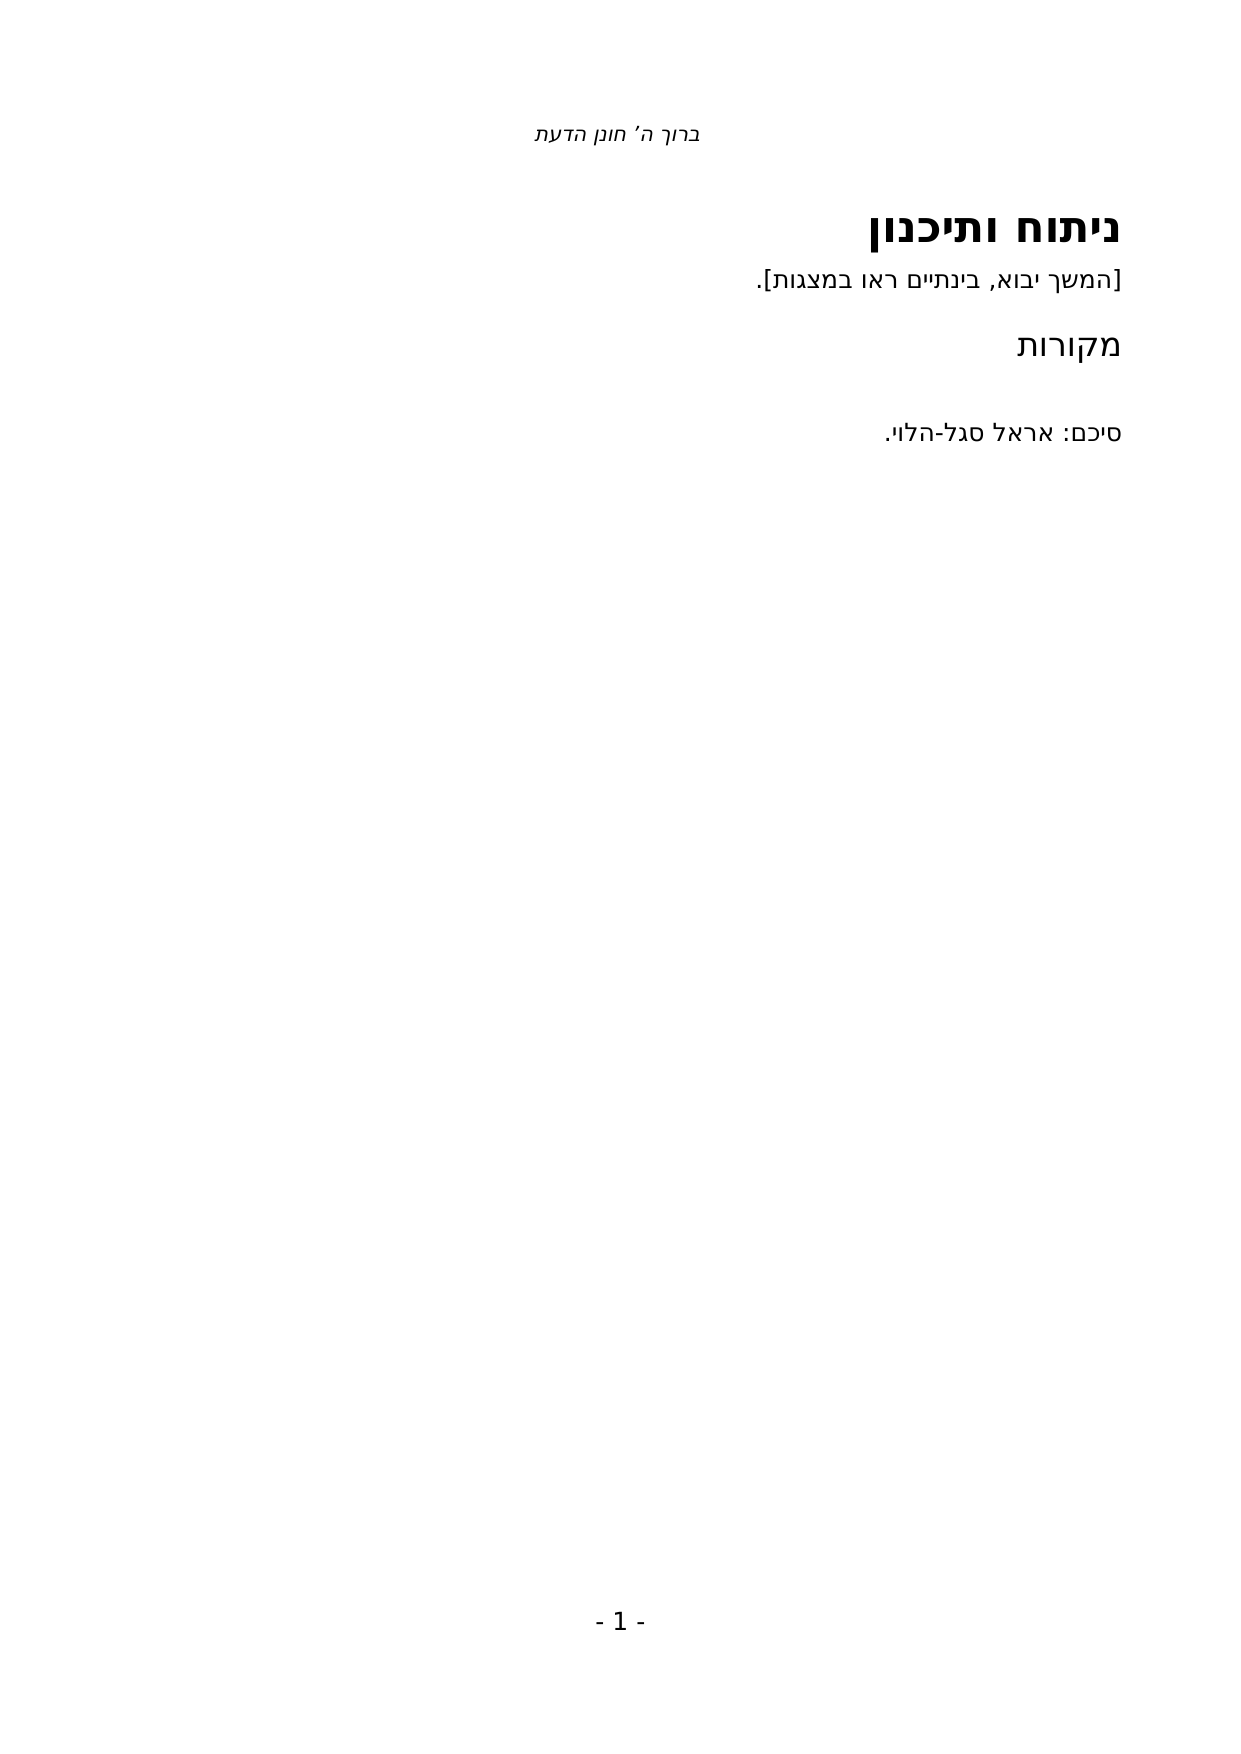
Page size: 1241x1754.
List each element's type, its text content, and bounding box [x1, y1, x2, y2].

text [המשך יבוא, בינתיים ראו במצגות]. [118, 265, 1122, 294]
subtitle ניתוח ותיכנון [118, 202, 1122, 253]
text סיכם: אראל סגל-הלוי. [118, 418, 1122, 447]
subtitle מקורות [118, 325, 1122, 364]
